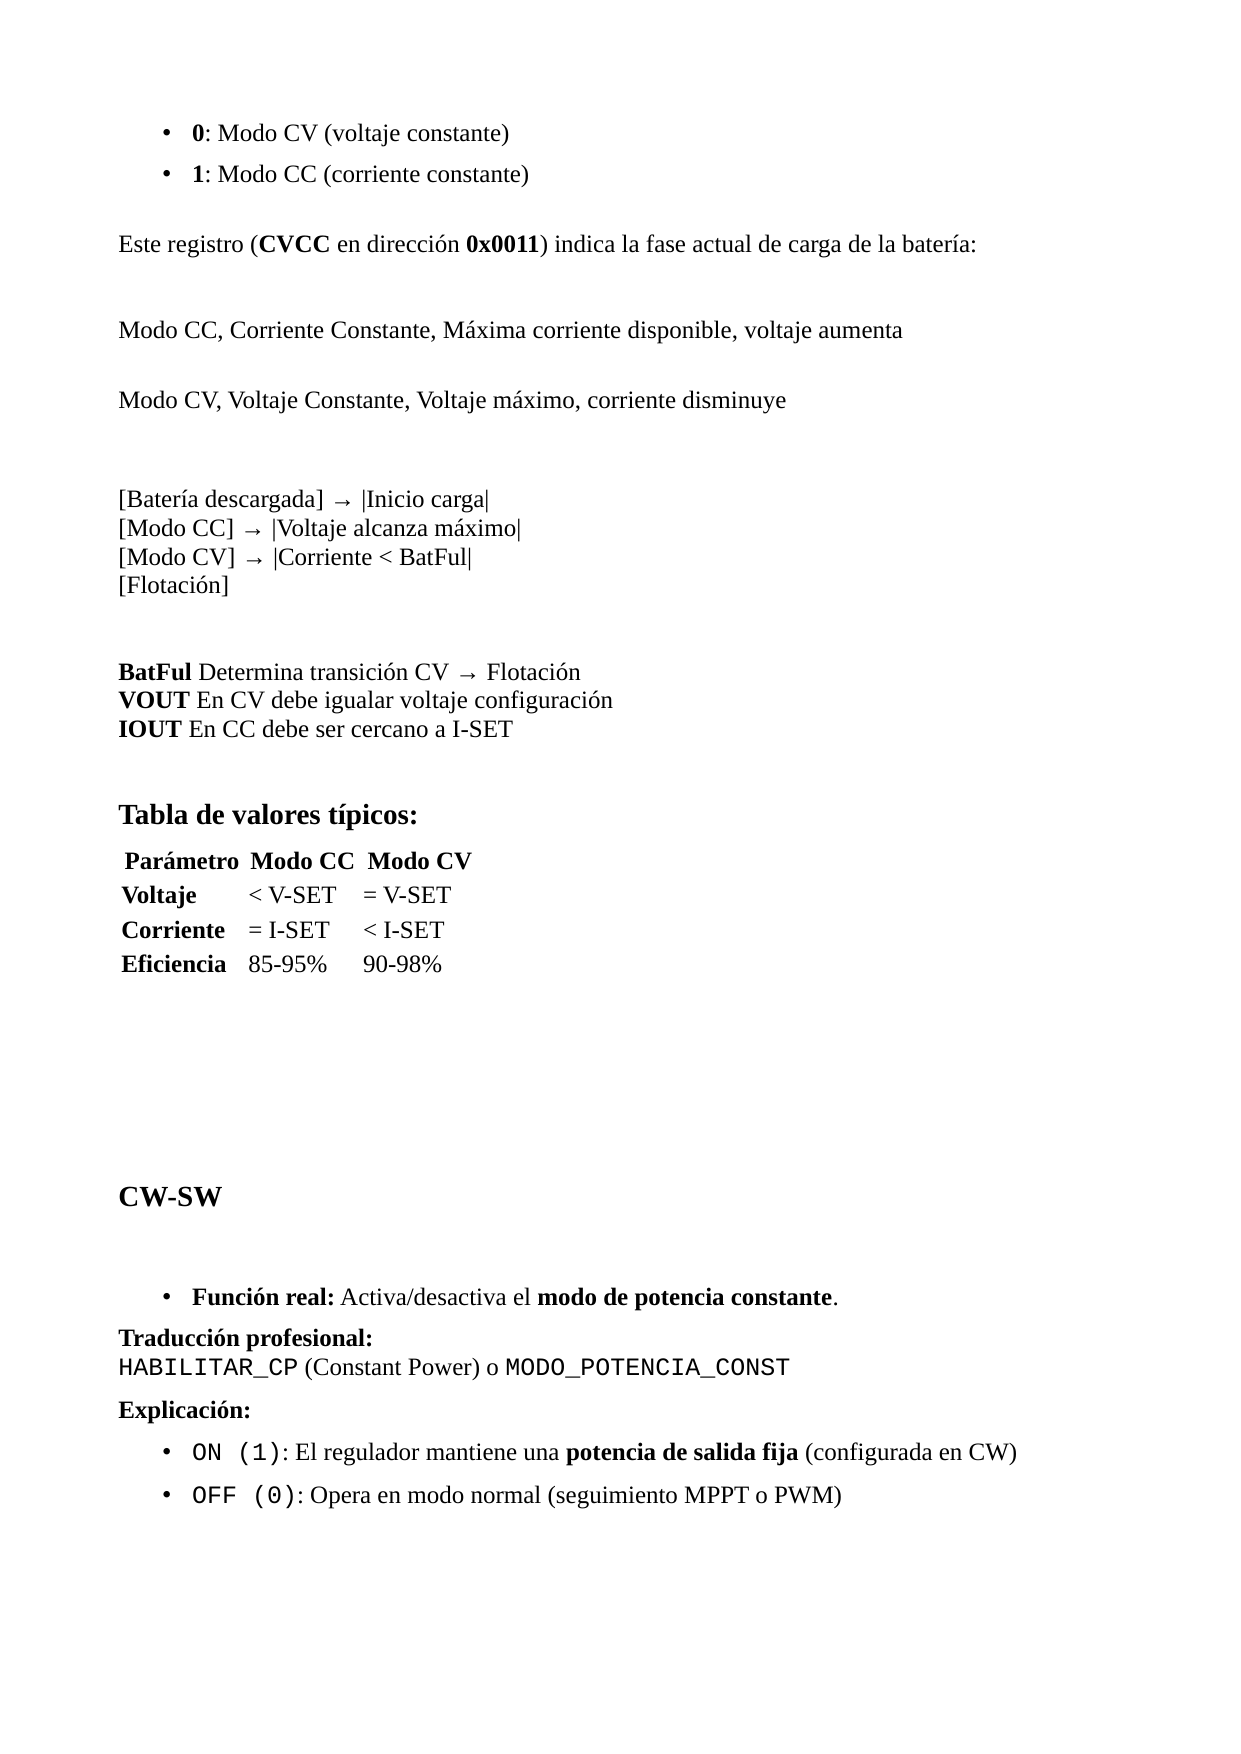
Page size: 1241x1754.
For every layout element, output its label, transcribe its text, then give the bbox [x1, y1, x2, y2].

list 1: Modo CC (corriente constante) [162, 159, 1122, 188]
table_cell 85-95% [245, 947, 360, 981]
text Modo CC, Corriente Constante, Máxima corriente disponible, voltaje aumenta [118, 316, 1122, 344]
table_cell 90-98% [360, 947, 479, 981]
subtitle CW-SW [118, 1179, 1122, 1212]
text [Modo CV] → |Corriente < BatFul| [118, 542, 1122, 571]
list Función real: Activa/desactiva el modo de potencia constante. [162, 1282, 1122, 1311]
table_cell < V-SET [245, 878, 360, 912]
text Traducción profesional: HABILITAR_CP (Constant Power) o MODO_POTENCIA_CONST [118, 1323, 1122, 1383]
text Este registro (CVCC en dirección 0x0011) indica la fase actual de carga de la batería: [118, 229, 1122, 258]
table_header Modo CC [245, 843, 360, 877]
text Modo CV, Voltaje Constante, Voltaje máximo, corriente disminuye [118, 386, 1122, 414]
table_cell Voltaje [118, 878, 245, 912]
text Explicación: [118, 1396, 1122, 1424]
list 0: Modo CV (voltaje constante) [162, 118, 1122, 147]
text [Batería descargada] → |Inicio carga| [118, 456, 1122, 513]
table_cell Eficiencia [118, 947, 245, 981]
table_header Modo CV [360, 843, 479, 877]
subtitle Tabla de valores típicos: [118, 797, 1122, 830]
table_cell = V-SET [360, 878, 479, 912]
text [Flotación] [118, 571, 1122, 599]
text IOUT En CC debe ser cercano a I-SET [118, 714, 1122, 743]
text VOUT En CV debe igualar voltaje configuración [118, 686, 1122, 714]
table_header Parámetro [118, 843, 245, 877]
list OFF (0): Opera en modo normal (seguimiento MPPT o PWM) [162, 1480, 1122, 1511]
text [Modo CC] → |Voltaje alcanza máximo| [118, 513, 1122, 542]
table_cell < I-SET [360, 912, 479, 947]
list ON (1): El regulador mantiene una potencia de salida fija (configurada en CW) [162, 1437, 1122, 1468]
text BatFul Determina transición CV → Flotación [118, 657, 1122, 686]
table_cell = I-SET [245, 912, 360, 947]
table_cell Corriente [118, 912, 245, 947]
